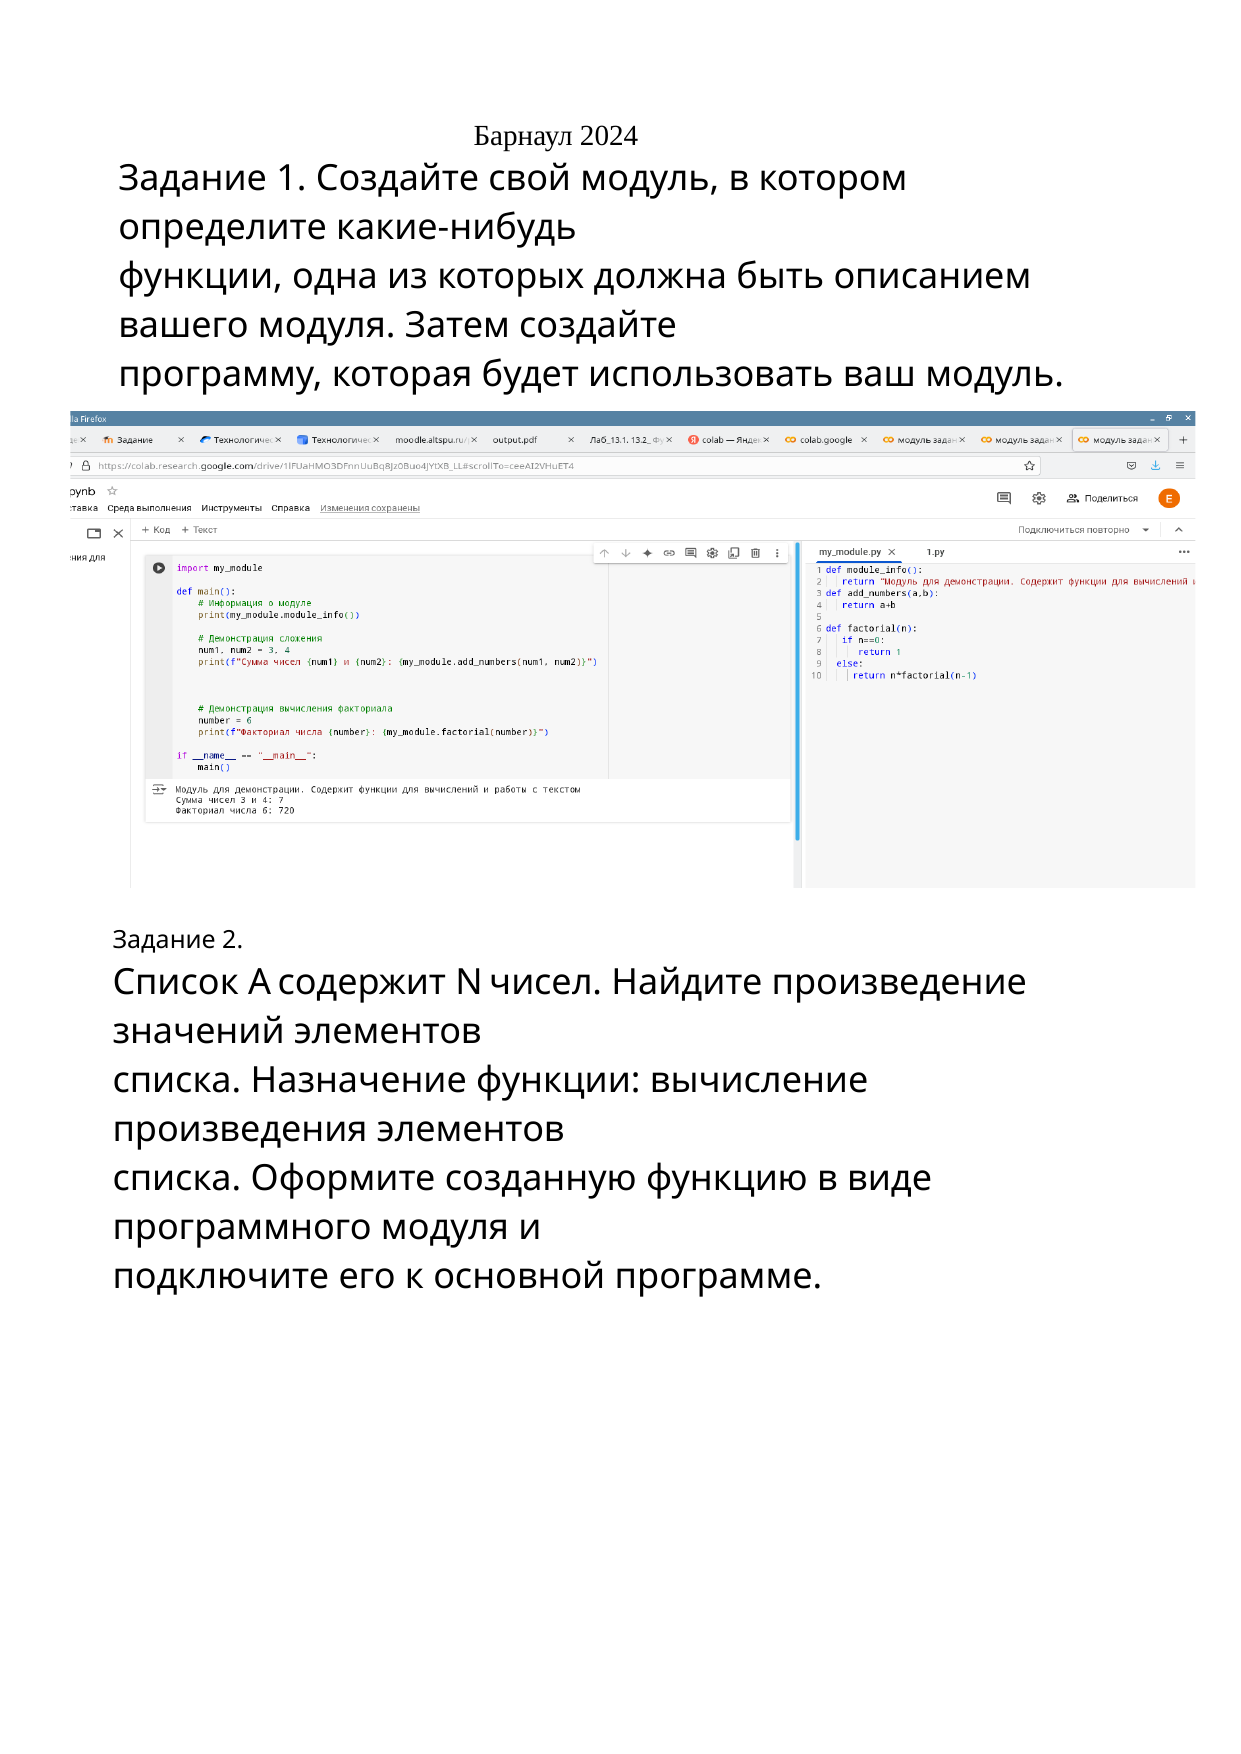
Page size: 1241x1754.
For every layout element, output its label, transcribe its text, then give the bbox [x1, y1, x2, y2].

text Задание 2. [112, 922, 1122, 956]
picture [70, 411, 1196, 888]
text Барнаул 2024 [473, 118, 1122, 152]
text Список А содержит N чисел. Найдите произведение значений элементов списка. Назначение функции: вычисление произведения элементов списка. Оформите созданную функцию в виде программного модуля и подключите его к основной программе. [112, 956, 1122, 1298]
text Задание 1. Создайте свой модуль, в котором определите какие-нибудь функции, одна из которых должна быть описанием вашего модуля. Затем создайте программу, которая будет использовать ваш модуль. [118, 152, 1122, 396]
